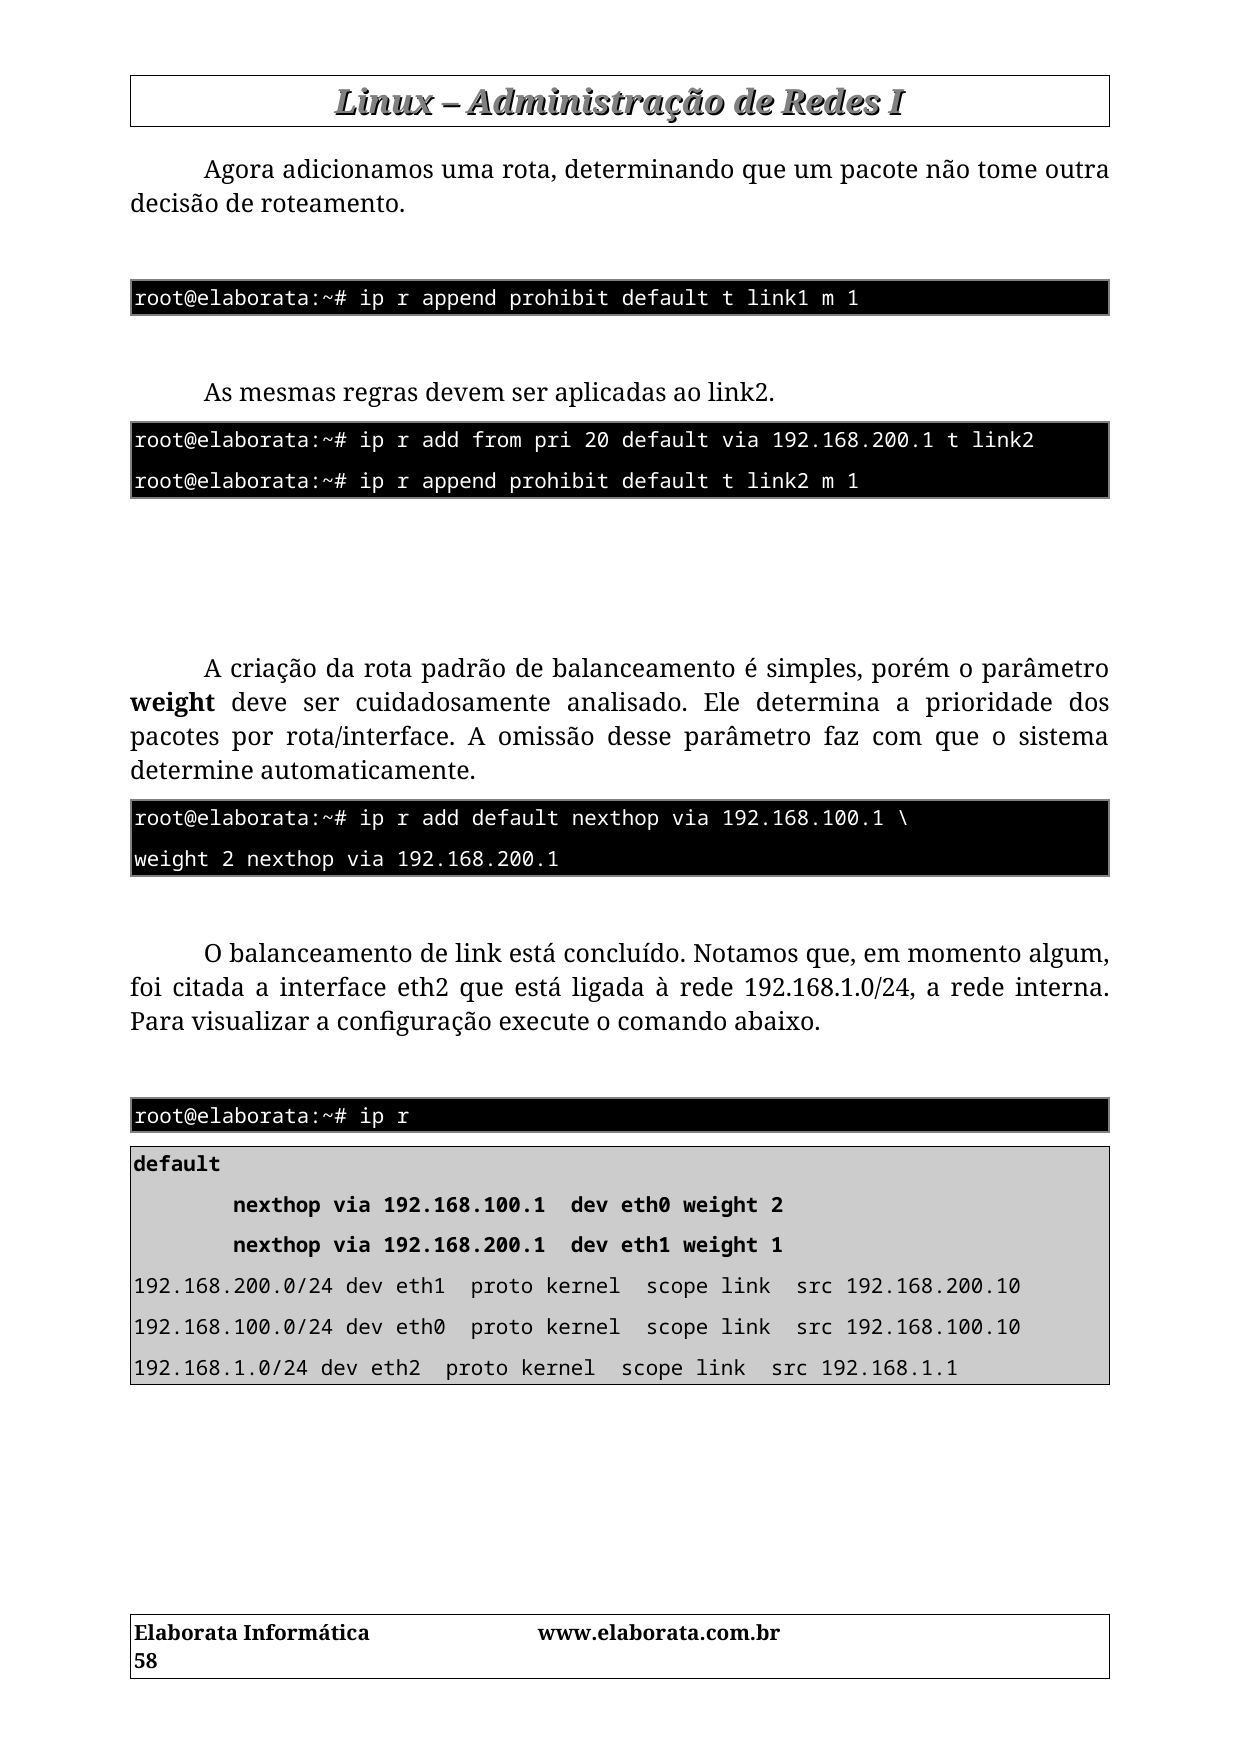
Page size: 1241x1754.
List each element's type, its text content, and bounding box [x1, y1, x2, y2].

text root@elaborata:~# ip r [132, 1099, 1108, 1131]
text 192.168.100.0/24 dev eth0 proto kernel scope link src 192.168.100.10 [131, 1309, 1109, 1341]
text nexthop via 192.168.200.1 dev eth1 weight 1 [131, 1227, 1109, 1259]
text 192.168.200.0/24 dev eth1 proto kernel scope link src 192.168.200.10 [131, 1268, 1109, 1300]
text root@elaborata:~# ip r append prohibit default t link1 m 1 [132, 281, 1108, 314]
text 192.168.1.0/24 dev eth2 proto kernel scope link src 192.168.1.1 [131, 1350, 1109, 1384]
text root@elaborata:~# ip r add default nexthop via 192.168.100.1 \ [132, 801, 1108, 832]
text default [131, 1147, 1109, 1177]
text O balanceamento de link está concluído. Notamos que, em momento algum, foi citada a interface eth2 que está ligada à rede 192.168.1.0/24, a rede interna. Para visualizar a configuração execute o comando abaixo. [130, 936, 1110, 1038]
text root@elaborata:~# ip r add from pri 20 default via 192.168.200.1 t link2 [132, 423, 1108, 454]
text root@elaborata:~# ip r append prohibit default t link2 m 1 [132, 462, 1108, 497]
text Agora adicionamos uma rota, determinando que um pacote não tome outra decisão de roteamento. [130, 152, 1110, 220]
text nexthop via 192.168.100.1 dev eth0 weight 2 [131, 1187, 1109, 1218]
text As mesmas regras devem ser aplicadas ao link2. [130, 375, 1110, 409]
text weight 2 nexthop via 192.168.200.1 [132, 840, 1108, 875]
text A criação da rota padrão de balanceamento é simples, porém o parâmetro weight deve ser cuidadosamente analisado. Ele determina a prioridade dos pacotes por rota/interface. A omissão desse parâmetro faz com que o sistema determine automaticamente. [130, 651, 1110, 787]
